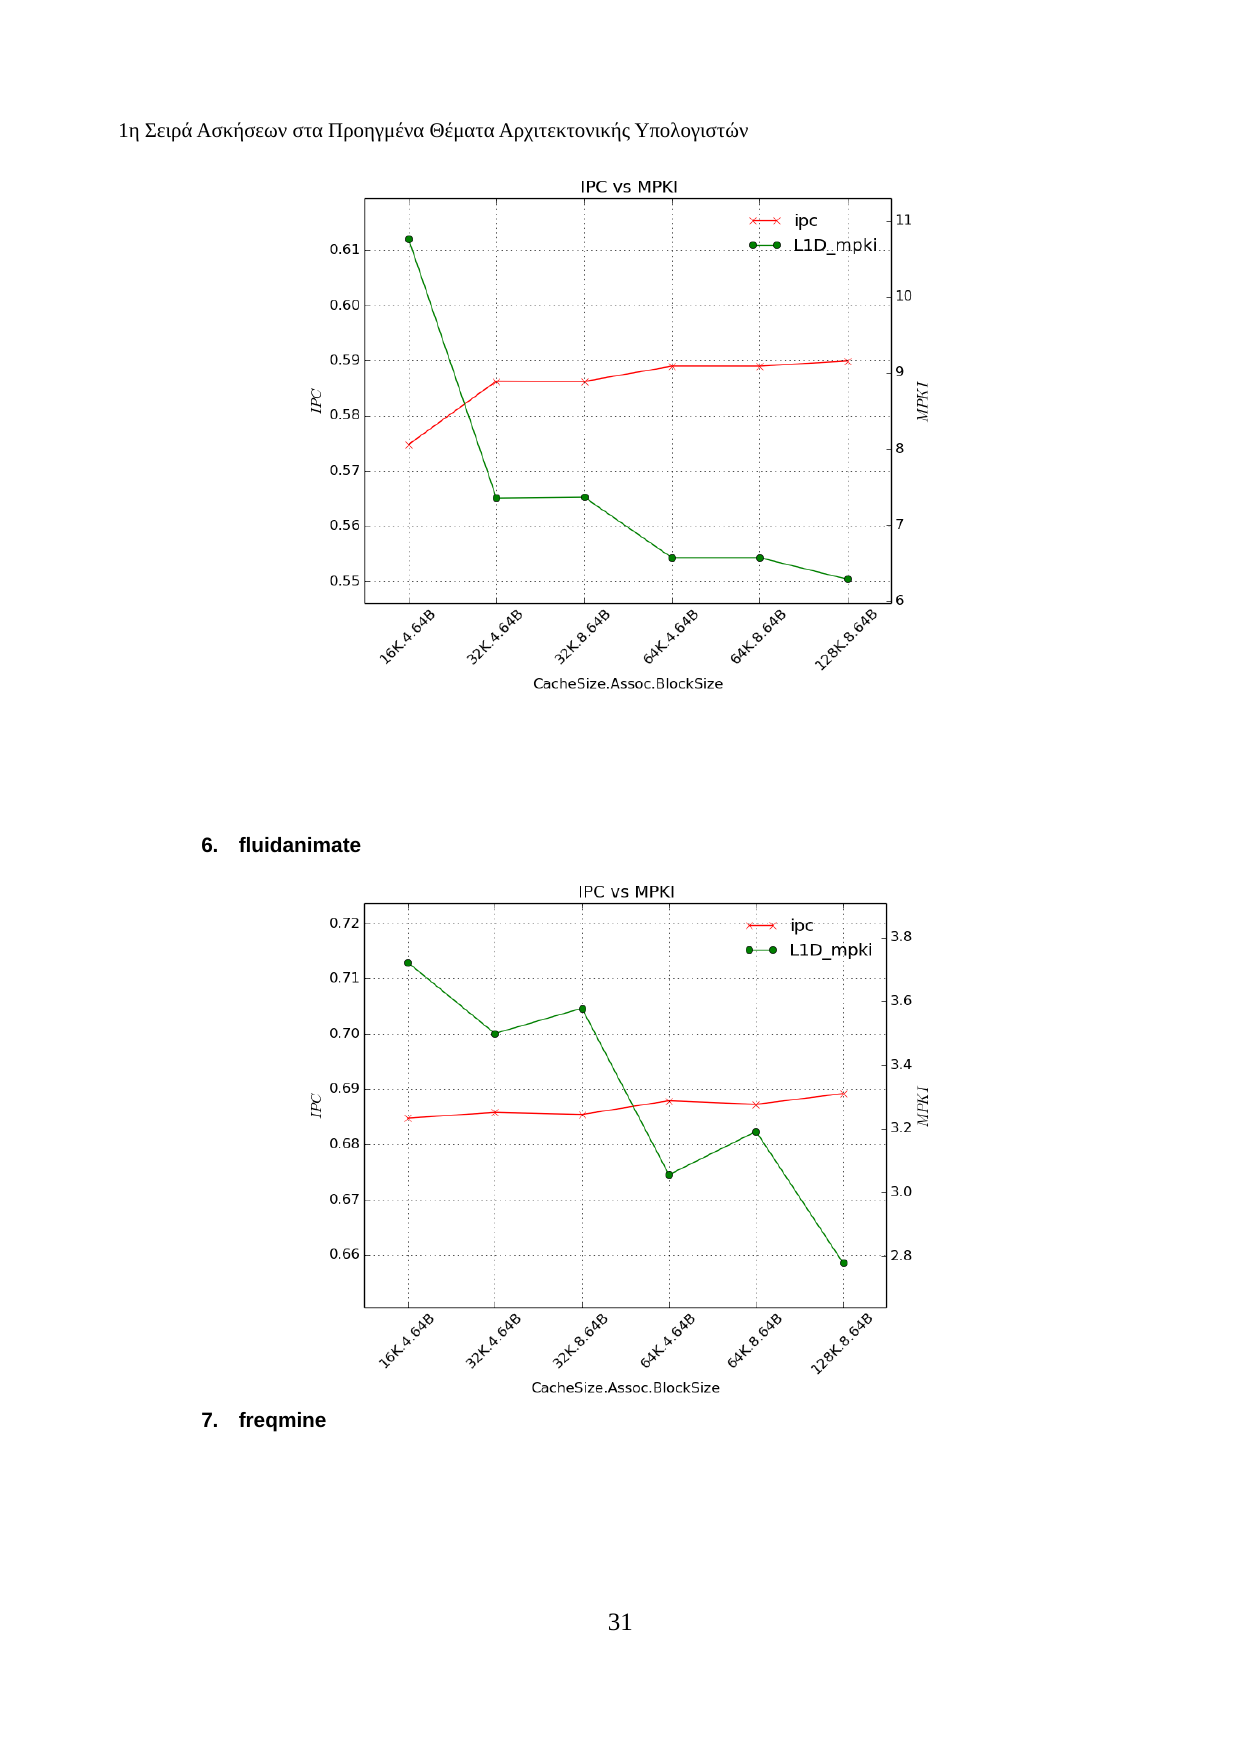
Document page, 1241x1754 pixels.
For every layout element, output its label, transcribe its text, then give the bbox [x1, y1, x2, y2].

picture [302, 876, 939, 1403]
picture [302, 171, 939, 699]
list fluidanimate [201, 833, 1122, 857]
list freqmine [201, 1247, 1122, 1431]
